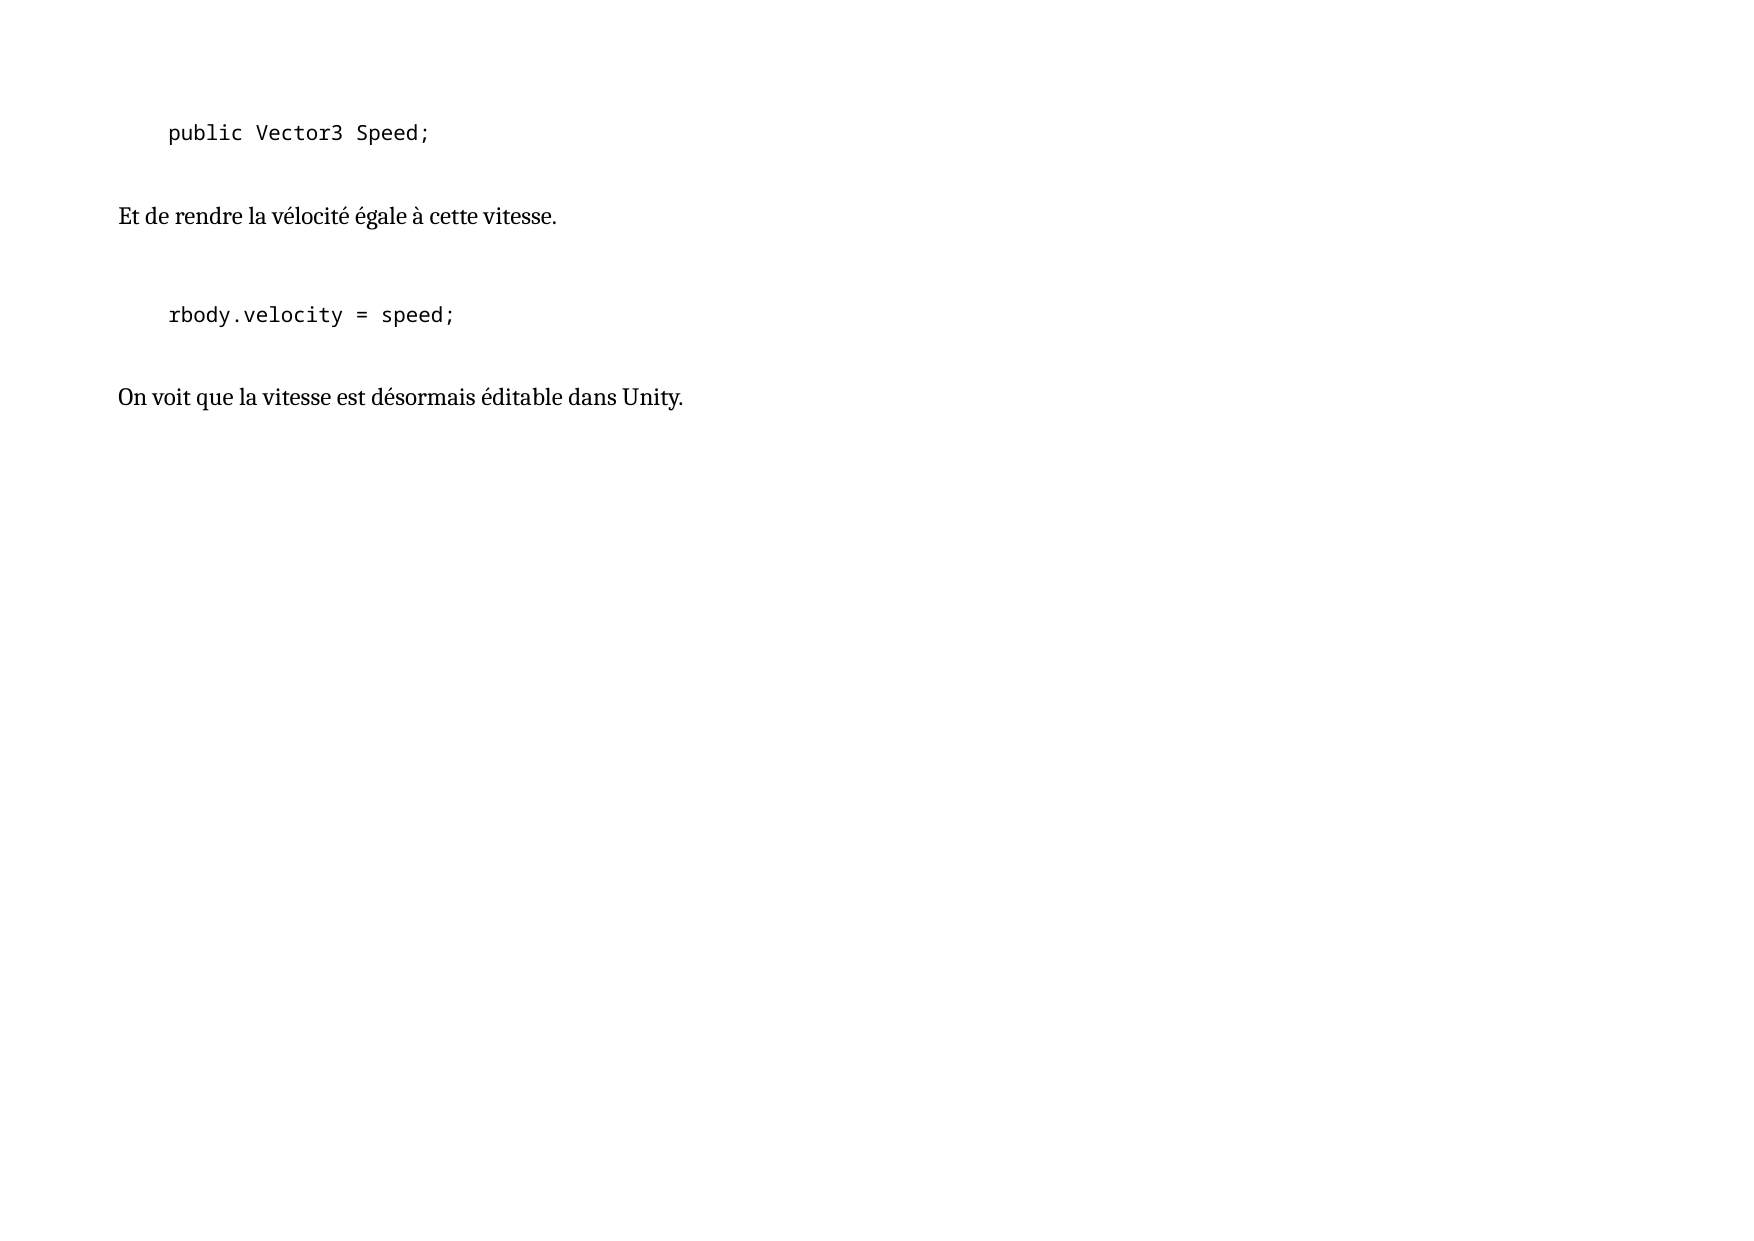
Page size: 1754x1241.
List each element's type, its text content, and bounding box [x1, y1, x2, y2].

text rbody.velocity = speed; [118, 300, 1636, 328]
text On voit que la vitesse est désormais éditable dans Unity. [118, 383, 1636, 412]
text public Vector3 Speed; [118, 118, 1636, 147]
text Et de rendre la vélocité égale à cette vitesse. [118, 202, 1636, 230]
